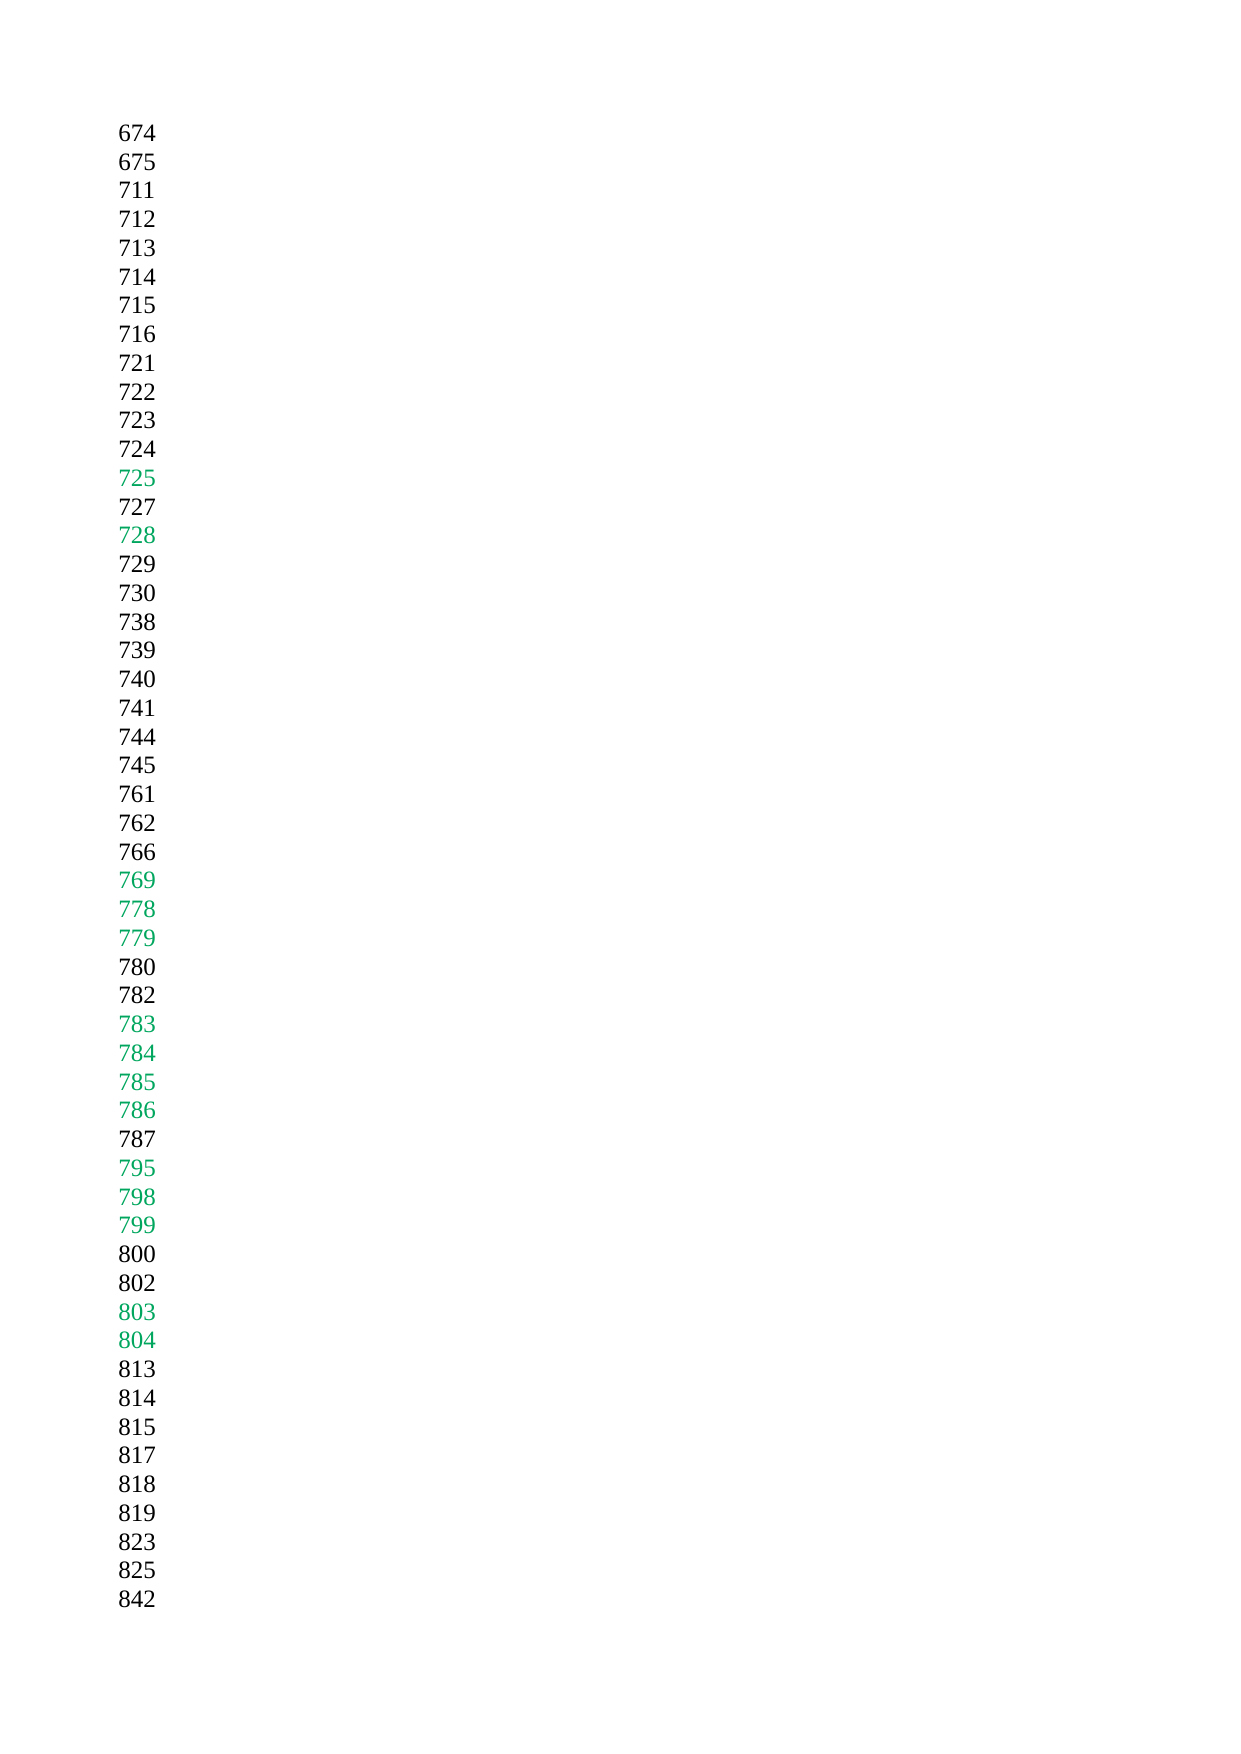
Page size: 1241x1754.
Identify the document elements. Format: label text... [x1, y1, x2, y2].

text 714 [118, 262, 1122, 291]
text 675 [118, 147, 1122, 176]
text 842 [118, 1584, 1122, 1613]
text 800 [118, 1239, 1122, 1268]
text 744 [118, 722, 1122, 751]
text 779 [118, 923, 1122, 952]
text 725 [118, 463, 1122, 492]
text 729 [118, 549, 1122, 578]
text 799 [118, 1211, 1122, 1239]
text 761 [118, 779, 1122, 808]
text 784 [118, 1038, 1122, 1067]
text 716 [118, 319, 1122, 348]
text 785 [118, 1067, 1122, 1096]
text 713 [118, 233, 1122, 262]
text 814 [118, 1383, 1122, 1412]
text 741 [118, 693, 1122, 722]
text 721 [118, 348, 1122, 377]
text 804 [118, 1326, 1122, 1354]
text 769 [118, 866, 1122, 894]
text 798 [118, 1182, 1122, 1211]
text 815 [118, 1412, 1122, 1441]
text 727 [118, 492, 1122, 521]
text 724 [118, 434, 1122, 463]
text 745 [118, 751, 1122, 779]
text 819 [118, 1498, 1122, 1527]
text 786 [118, 1096, 1122, 1124]
text 782 [118, 981, 1122, 1009]
text 739 [118, 636, 1122, 664]
text 825 [118, 1556, 1122, 1584]
text 722 [118, 377, 1122, 406]
text 802 [118, 1268, 1122, 1297]
text 728 [118, 521, 1122, 549]
text 762 [118, 808, 1122, 837]
text 783 [118, 1009, 1122, 1038]
text 823 [118, 1527, 1122, 1556]
text 813 [118, 1354, 1122, 1383]
text 817 [118, 1441, 1122, 1469]
text 787 [118, 1124, 1122, 1153]
text 723 [118, 406, 1122, 434]
text 818 [118, 1469, 1122, 1498]
text 795 [118, 1153, 1122, 1182]
text 740 [118, 664, 1122, 693]
text 766 [118, 837, 1122, 866]
text 712 [118, 204, 1122, 233]
text 674 [118, 118, 1122, 147]
text 780 [118, 952, 1122, 981]
text 803 [118, 1297, 1122, 1326]
text 730 [118, 578, 1122, 607]
text 738 [118, 607, 1122, 636]
text 711 [118, 176, 1122, 204]
text 715 [118, 291, 1122, 319]
text 778 [118, 894, 1122, 923]
